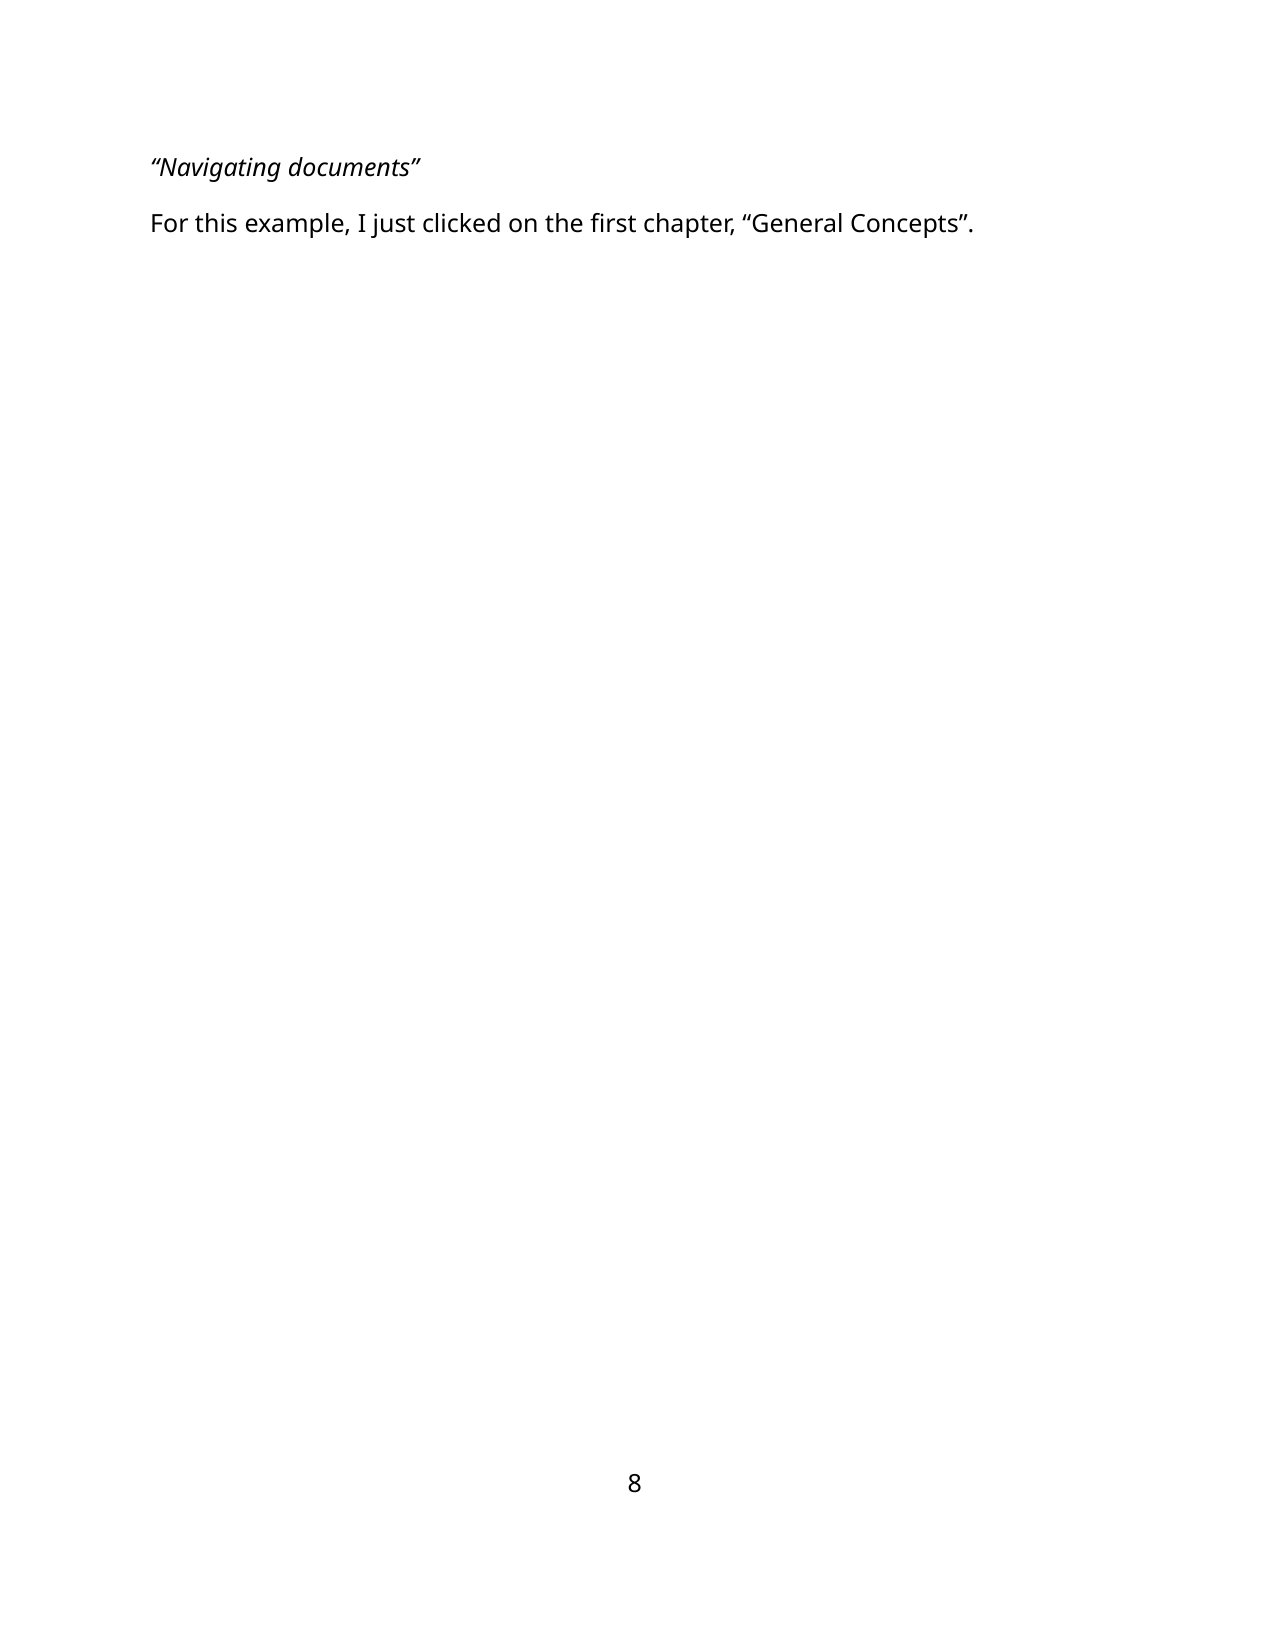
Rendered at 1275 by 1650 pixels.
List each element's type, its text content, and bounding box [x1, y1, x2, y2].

text “Navigating documents” [150, 150, 1125, 184]
text For this example, I just clicked on the first chapter, “General Concepts”. [150, 206, 1125, 239]
